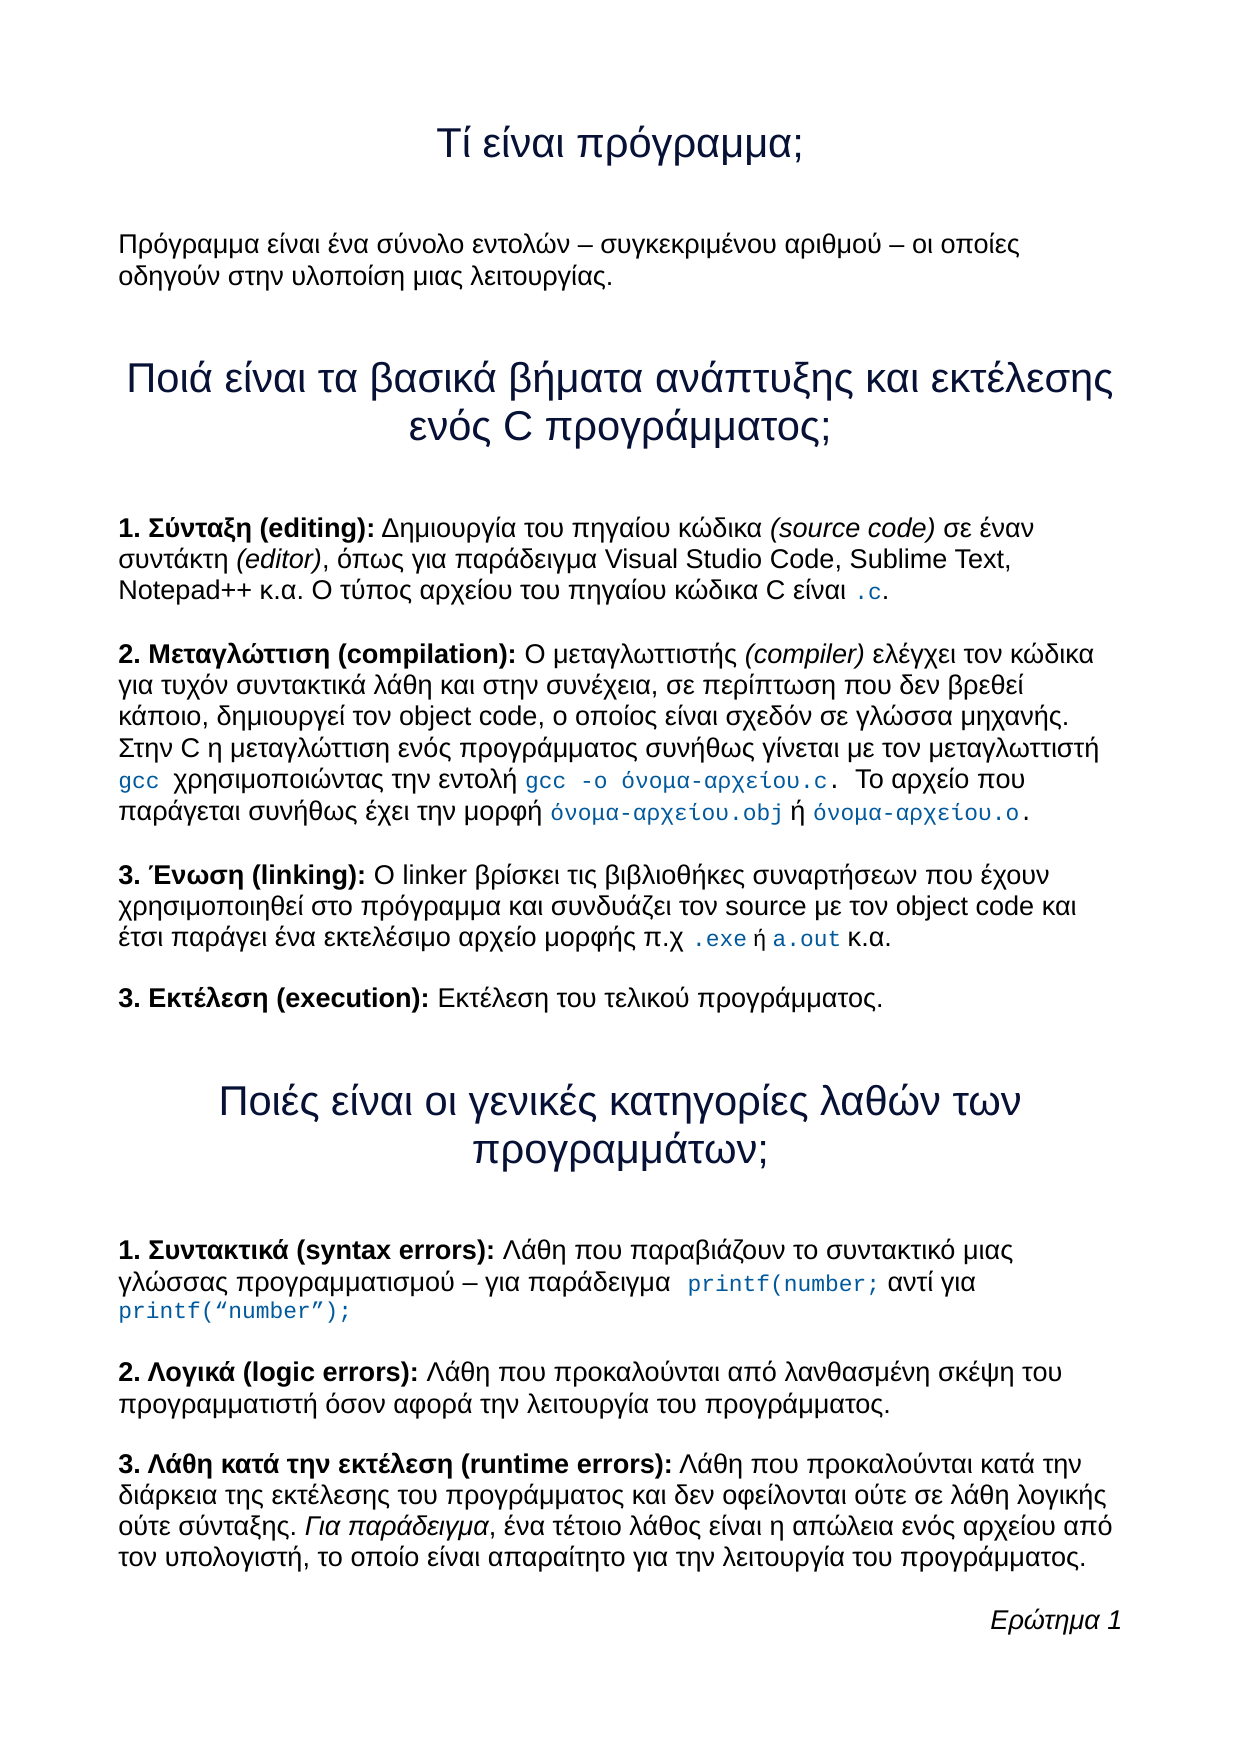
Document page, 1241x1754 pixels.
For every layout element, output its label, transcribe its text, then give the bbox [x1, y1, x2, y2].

text Ερώτημα 1 [118, 1604, 1122, 1635]
text 2. Λογικά (logic errors): Λάθη που προκαλούνται από λανθασμένη σκέψη του προγραμματιστή όσον αφορά την λειτουργία του προγράμματος. [118, 1356, 1122, 1419]
text 3. Εκτέλεση (execution): Εκτέλεση του τελικού προγράμματος. [118, 982, 1122, 1013]
text 1. Σύνταξη (editing): Δημιουργία του πηγαίου κώδικα (source code) σε έναν συντάκτη (editor), όπως για παράδειγμα Visual Studio Code, Sublime Text, Notepad++ κ.α. Ο τύπος αρχείου του πηγαίου κώδικα C είναι .c. [118, 512, 1122, 607]
text 3. Λάθη κατά την εκτέλεση (runtime errors): Λάθη που προκαλούνται κατά την διάρκεια της εκτέλεσης του προγράμματος και δεν οφείλονται ούτε σε λάθη λογικής ούτε σύνταξης. Για παράδειγμα, ένα τέτοιο λάθος είναι η απώλεια ενός αρχείου από τον υπολογιστή, το οποίο είναι απαραίτητο για την λειτουργία του προγράμματος. [118, 1448, 1122, 1573]
text 1. Συντακτικά (syntax errors): Λάθη που παραβιάζουν το συντακτικό μιας γλώσσας προγραμματισμού – για παράδειγμα printf(number; αντί για printf(“number”); [118, 1234, 1122, 1325]
text Τί είναι πρόγραμμα; [118, 118, 1122, 166]
text Ποιά είναι τα βασικά βήματα ανάπτυξης και εκτέλεσης ενός C προγράμματος; [118, 353, 1122, 449]
text 3. Ένωση (linking): O linker βρίσκει τις βιβλιοθήκες συναρτήσεων που έχουν χρησιμοποιηθεί στο πρόγραμμα και συνδυάζει τον source με τον object code και έτσι παράγει ένα εκτελέσιμο αρχείο μορφής π.χ .exe ή a.out κ.α. [118, 859, 1122, 953]
text 2. Μεταγλώττιση (compilation): Ο μεταγλωττιστής (compiler) ελέγχει τον κώδικα για τυχόν συντακτικά λάθη και στην συνέχεια, σε περίπτωση που δεν βρεθεί κάποιο, δημιουργεί τον object code, ο οποίος είναι σχεδόν σε γλώσσα μηχανής. Στην C η μεταγλώττιση ενός προγράμματος συνήθως γίνεται με τον μεταγλωττιστή gcc χρησιμοποιώντας την εντολή gcc -o όνομα-αρχείου.c. To αρχείο που παράγεται συνήθως έχει την μορφή όνομα-αρχείου.obj ή όνομα-αρχείου.o. [118, 638, 1122, 827]
text Ποιές είναι οι γενικές κατηγορίες λαθών των προγραμμάτων; [118, 1076, 1122, 1172]
text Πρόγραμμα είναι ένα σύνολο εντολών – συγκεκριμένου αριθμού – οι οποίες οδηγούν στην υλοποίση μιας λειτουργίας. [118, 228, 1122, 291]
